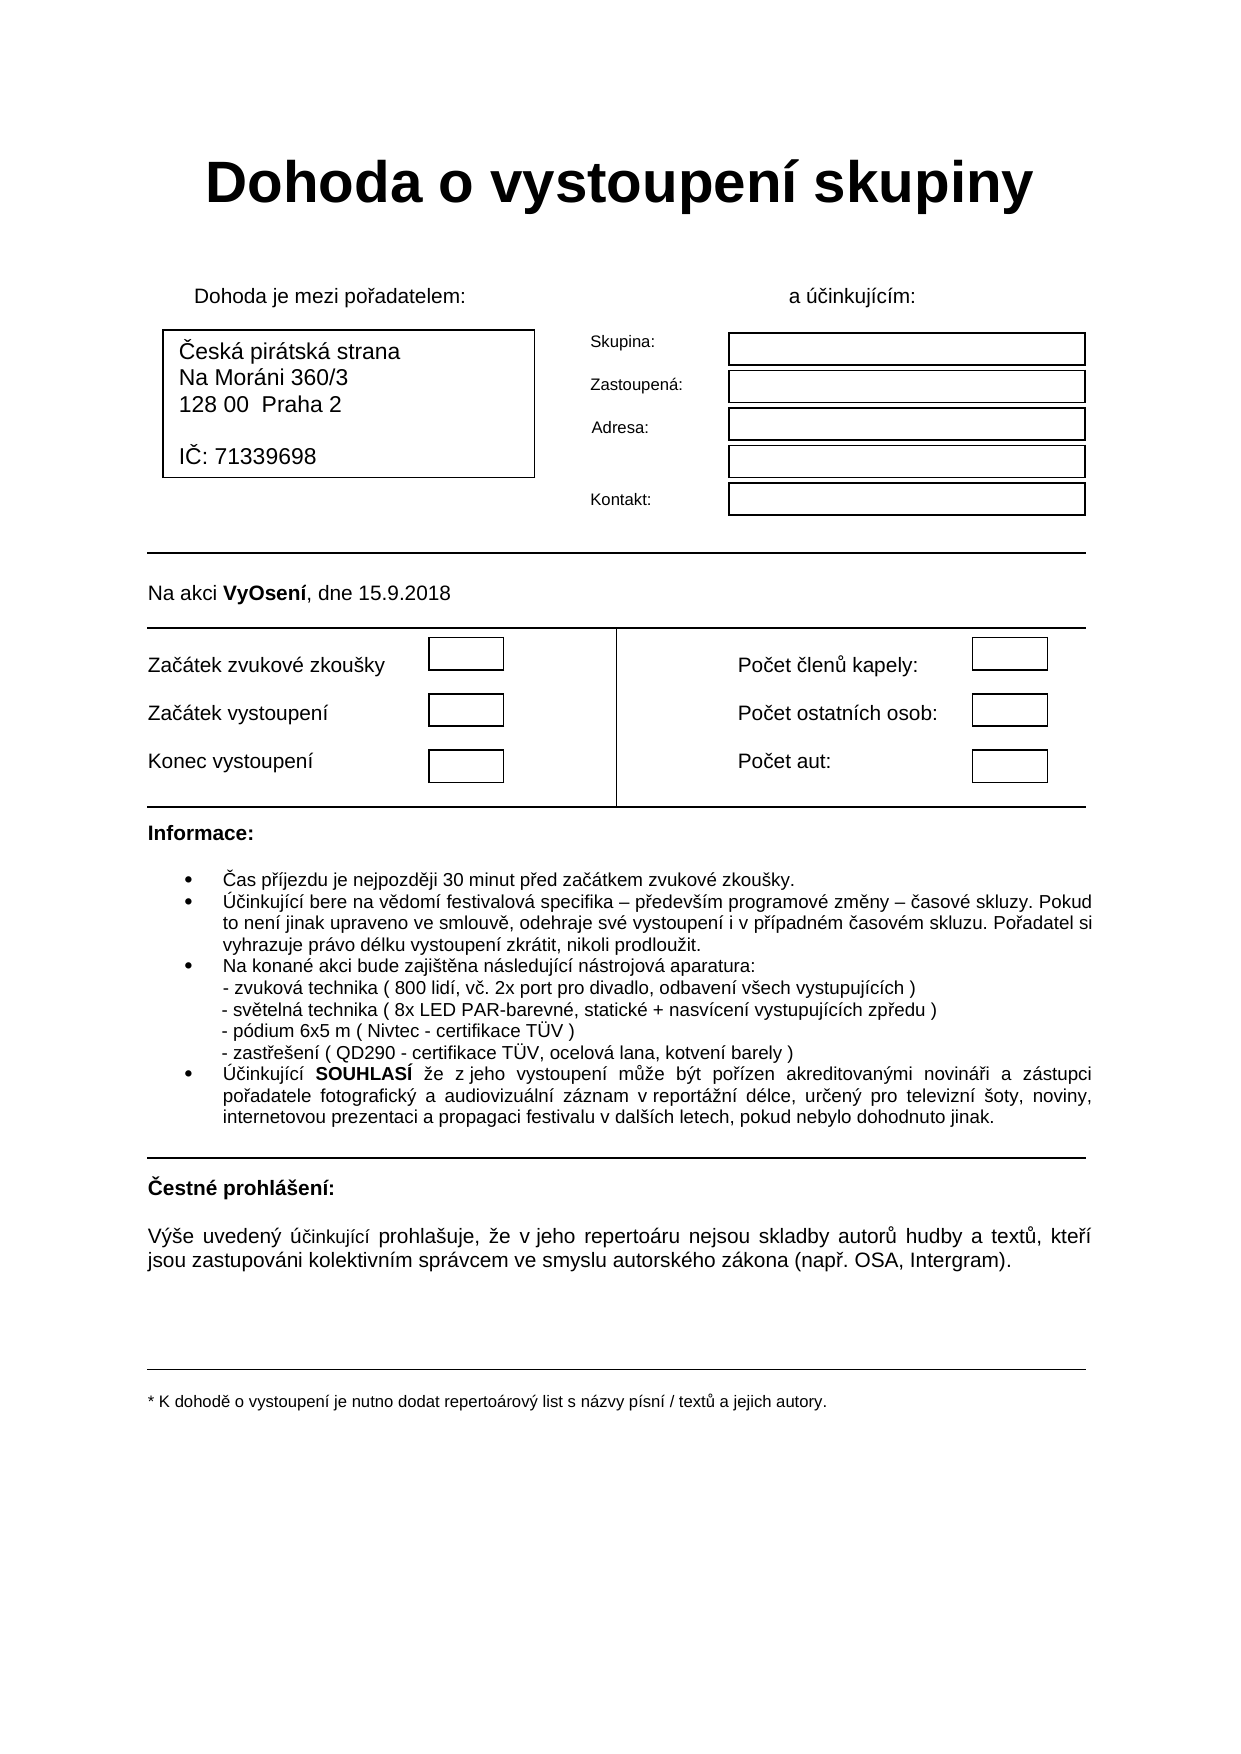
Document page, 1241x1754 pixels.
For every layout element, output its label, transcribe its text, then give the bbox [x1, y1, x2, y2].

text Začátek vystoupení [148, 677, 616, 725]
text [430, 751, 503, 782]
text Počet ostatních osob: [617, 677, 1093, 725]
text 128 00 Praha 2 [179, 391, 519, 417]
list Účinkující bere na vědomí festivalová specifika – především programové změny – časové skluzy. Pokud to není jinak upraveno ve smlouvě, odehraje své vystoupení i v případném časovém skluzu. Pořadatel si vyhrazuje právo délku vystoupení zkrátit, nikoli prodloužit. [185, 890, 1093, 955]
text Dohoda je mezi pořadatelem: a účinkujícím: [148, 284, 1093, 308]
list Čas příjezdu je nejpozději 30 minut před začátkem zvukové zkoušky. [185, 869, 1093, 890]
text [148, 418, 162, 437]
text - světelná technika ( 8x LED PAR-barevné, statické + nasvícení vystupujících zpředu ) [148, 998, 1093, 1020]
text [730, 371, 1084, 402]
text Česká pirátská strana [179, 338, 519, 364]
text Na Moráni 360/3 [179, 364, 519, 391]
text Počet členů kapely: [617, 653, 1093, 677]
text [148, 375, 162, 418]
text - pódium 6x5 m ( Nivtec - certifikace TÜV ) [148, 1020, 1093, 1042]
text Adresa: [535, 418, 728, 437]
text [973, 751, 1047, 782]
text [148, 332, 162, 375]
text [730, 409, 1084, 439]
text Čestné prohlášení: [148, 1176, 1093, 1200]
text Skupina: [535, 332, 1093, 375]
text - zastřešení ( QD290 - certifikace TÜV, ocelová lana, kotvení barely ) [148, 1042, 1093, 1063]
text Kontakt: [148, 461, 1093, 533]
text Začátek zvukové zkoušky [148, 653, 616, 677]
text Počet aut: [617, 725, 1093, 773]
text Na akci VyOsení, dne 15.9.2018 [148, 581, 1093, 605]
text Konec vystoupení [148, 725, 616, 773]
text Informace: [148, 821, 1093, 869]
text Výše uvedený účinkující prohlašuje, že v jeho repertoáru nejsou skladby autorů hudby a textů, kteří jsou zastupováni kolektivním správcem ve smyslu autorského zákona (např. OSA, Intergram). [148, 1224, 1093, 1272]
text - zvuková technika ( 800 lidí, vč. 2x port pro divadlo, odbavení všech vystupujících ) [223, 977, 1093, 998]
list Účinkující SOUHLASÍ že z jeho vystoupení může být pořízen akreditovanými novináři a zástupci pořadatele fotografický a audiovizuální záznam v reportážní délce, určený pro televizní šoty, noviny, internetovou prezentaci a propagaci festivalu v dalších letech, pokud nebylo dohodnuto jinak. [185, 1063, 1093, 1128]
text IČ: 71339698 [179, 443, 519, 469]
text Zastoupená: [535, 375, 1093, 418]
text Dohoda o vystoupení skupiny [148, 148, 1093, 215]
text * K dohodě o vystoupení je nutno dodat repertoárový list s názvy písní / textů a jejich autory. [148, 1391, 1093, 1411]
list Na konané akci bude zajištěna následující nástrojová aparatura: [185, 955, 1093, 977]
